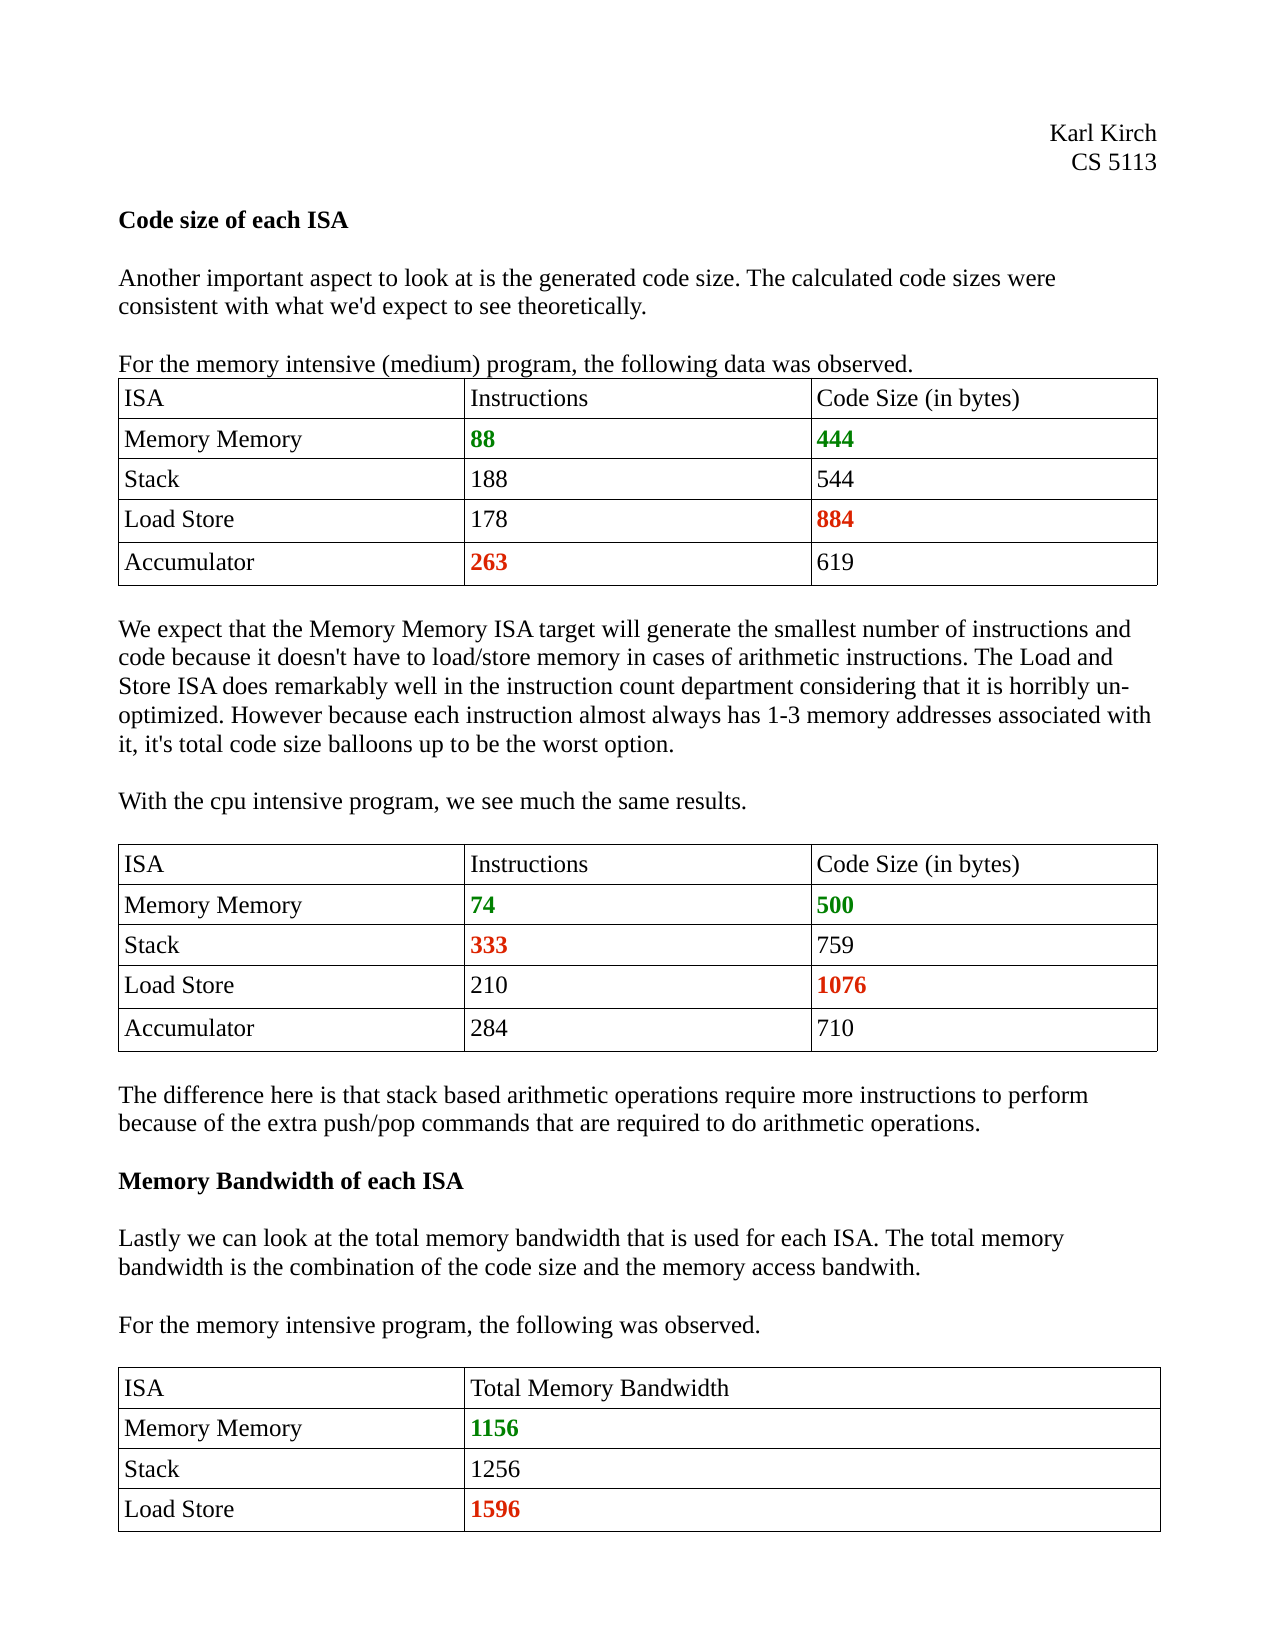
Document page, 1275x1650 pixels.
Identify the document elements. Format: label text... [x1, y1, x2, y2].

table_header Code Size (in bytes) [812, 845, 1157, 884]
table_header Total Memory Bandwidth [465, 1368, 1160, 1407]
text Code size of each ISA [118, 205, 1157, 234]
table_cell Accumulator [119, 543, 464, 585]
table_header ISA [119, 1368, 464, 1407]
table_cell Memory Memory [119, 885, 464, 924]
text For the memory intensive program, the following was observed. [118, 1310, 1157, 1338]
table_cell 284 [465, 1009, 811, 1051]
table_cell 500 [812, 885, 1157, 924]
table_cell Load Store [119, 966, 464, 1008]
table_cell 263 [465, 543, 811, 585]
text Another important aspect to look at is the generated code size. The calculated code sizes were consistent with what we'd expect to see theoretically. [118, 263, 1157, 320]
text Lastly we can look at the total memory bandwidth that is used for each ISA. The total memory bandwidth is the combination of the code size and the memory access bandwith. [118, 1223, 1157, 1281]
table_cell Accumulator [119, 1009, 464, 1051]
table_cell 710 [812, 1009, 1157, 1051]
table_cell 178 [465, 500, 811, 542]
text With the cpu intensive program, we see much the same results. [118, 786, 1157, 815]
table_cell 88 [465, 419, 811, 458]
table_cell 1156 [465, 1409, 1160, 1448]
table_cell Load Store [119, 500, 464, 542]
table_cell 759 [812, 925, 1157, 964]
table_cell 1256 [465, 1449, 1160, 1488]
table_cell 188 [465, 459, 811, 498]
table_cell Load Store [119, 1489, 464, 1531]
table_header Instructions [465, 379, 811, 418]
table_cell Memory Memory [119, 419, 464, 458]
text Memory Bandwidth of each ISA [118, 1166, 1157, 1195]
table_cell 444 [812, 419, 1157, 458]
table_header Code Size (in bytes) [812, 379, 1157, 418]
table_header ISA [119, 845, 464, 884]
table_cell 884 [812, 500, 1157, 542]
table_cell 619 [812, 543, 1157, 585]
table_cell 1596 [465, 1489, 1160, 1531]
table_cell 210 [465, 966, 811, 1008]
table_cell Memory Memory [119, 1409, 464, 1448]
table_cell Stack [119, 459, 464, 498]
text The difference here is that stack based arithmetic operations require more instructions to perform because of the extra push/pop commands that are required to do arithmetic operations. [118, 1080, 1157, 1137]
table_header ISA [119, 379, 464, 418]
table_cell 74 [465, 885, 811, 924]
table_cell 544 [812, 459, 1157, 498]
table_cell Stack [119, 1449, 464, 1488]
text For the memory intensive (medium) program, the following data was observed. [118, 349, 1157, 378]
text We expect that the Memory Memory ISA target will generate the smallest number of instructions and code because it doesn't have to load/store memory in cases of arithmetic instructions. The Load and Store ISA does remarkably well in the instruction count department considering that it is horribly un-optimized. However because each instruction almost always has 1-3 memory addresses associated with it, it's total code size balloons up to be the worst option. [118, 614, 1157, 757]
table_cell Stack [119, 925, 464, 964]
table_header Instructions [465, 845, 811, 884]
table_cell 333 [465, 925, 811, 964]
table_cell 1076 [812, 966, 1157, 1008]
